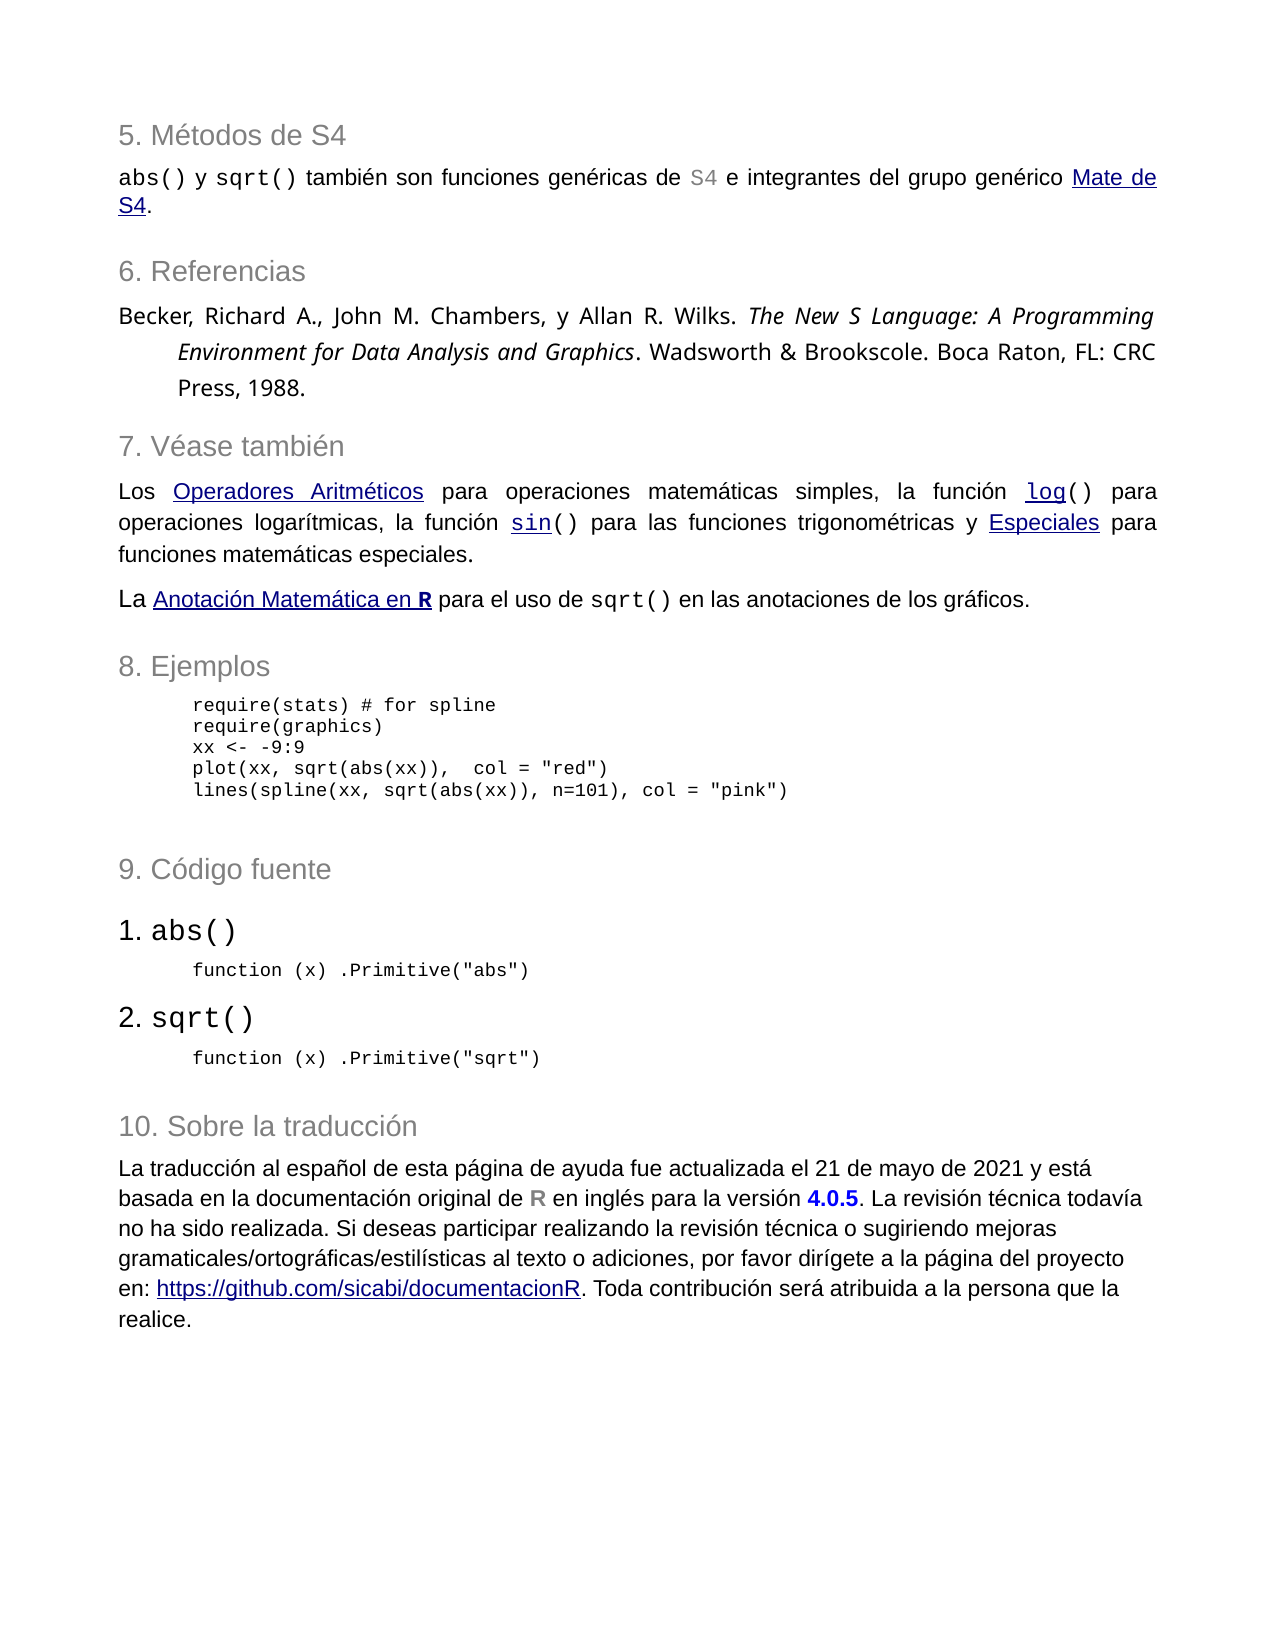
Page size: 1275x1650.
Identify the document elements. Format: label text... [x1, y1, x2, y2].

text La traducción al español de esta página de ayuda fue actualizada el 21 de mayo de 2021 y está basada en la documentación original de R en inglés para la versión 4.0.5. La revisión técnica todavía no ha sido realizada. Si deseas participar realizando la revisión técnica o sugiriendo mejoras gramaticales/ortográficas/estilísticas al texto o adiciones, por favor dirígete a la página del proyecto en: https://github.com/sicabi/documentacionR. Toda contribución será atribuida a la persona que la realice. [118, 1154, 1157, 1332]
text xx <- -9:9 [118, 738, 1157, 759]
text Los Operadores Aritméticos para operaciones matemáticas simples, la función log() para operaciones logarítmicas, la función sin() para las funciones trigonométricas y Especiales para funciones matemáticas especiales. [118, 475, 1157, 569]
text abs() y sqrt() también son funciones genéricas de S4 e integrantes del grupo genérico Mate de S4. [118, 164, 1157, 219]
subtitle 6. Referencias [118, 254, 1157, 288]
text lines(spline(xx, sqrt(abs(xx)), n=101), col = "pink") [118, 780, 1157, 802]
subtitle 8. Ejemplos [118, 649, 1157, 683]
subtitle 1. abs() [118, 912, 1157, 949]
subtitle 9. Código fuente [118, 852, 1157, 885]
subtitle 2. sqrt() [118, 1000, 1157, 1036]
subtitle 10. Sobre la traducción [118, 1108, 1157, 1142]
text Becker, Richard A., John M. Chambers, y Allan R. Wilks. The New S Language: A Programming Environment for Data Analysis and Graphics. Wadsworth & Brookscole. Boca Raton, FL: CRC Press, 1988. [118, 300, 1157, 403]
subtitle 5. Métodos de S4 [118, 118, 1157, 152]
text require(stats) # for spline [118, 695, 1157, 717]
text La Anotación Matemática en R para el uso de sqrt() en las anotaciones de los gráficos. [118, 583, 1157, 614]
text function (x) .Primitive("abs") [118, 961, 1157, 982]
text function (x) .Primitive("sqrt") [118, 1049, 1157, 1070]
text plot(xx, sqrt(abs(xx)), col = "red") [118, 759, 1157, 780]
subtitle 7. Véase también [118, 429, 1157, 462]
text require(graphics) [118, 717, 1157, 738]
